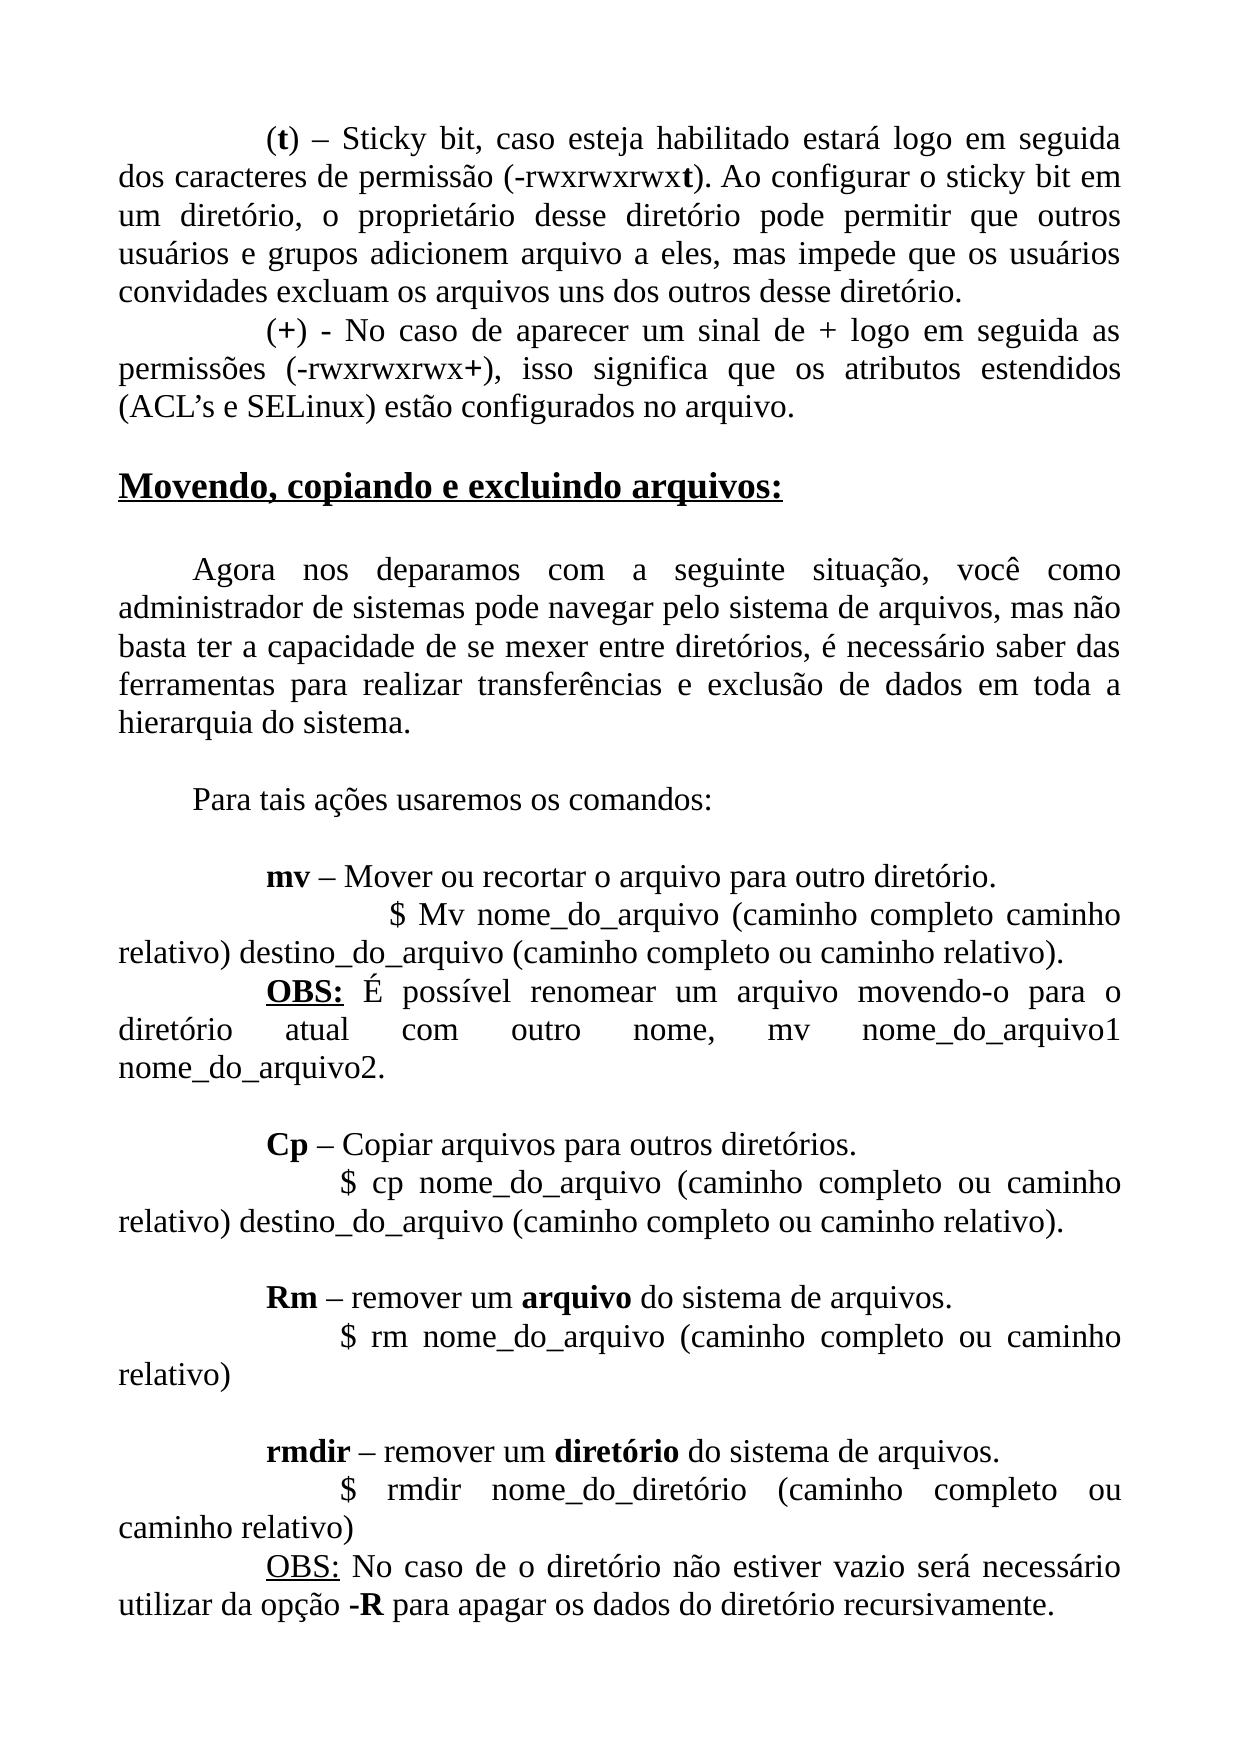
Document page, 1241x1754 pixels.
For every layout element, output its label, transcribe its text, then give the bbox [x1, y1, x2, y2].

text (t) – Sticky bit, caso esteja habilitado estará logo em seguida dos caracteres de permissão (-rwxrwxrwxt). Ao configurar o sticky bit em um diretório, o proprietário desse diretório pode permitir que outros usuários e grupos adicionem arquivo a eles, mas impede que os usuários convidades excluam os arquivos uns dos outros desse diretório. [118, 118, 1122, 310]
text Agora nos deparamos com a seguinte situação, você como administrador de sistemas pode navegar pelo sistema de arquivos, mas não basta ter a capacidade de se mexer entre diretórios, é necessário saber das ferramentas para realizar transferências e exclusão de dados em toda a hierarquia do sistema. [118, 549, 1122, 741]
text OBS: É possível renomear um arquivo movendo-o para o diretório atual com outro nome, mv nome_do_arquivo1 nome_do_arquivo2. [118, 971, 1122, 1086]
text mv – Mover ou recortar o arquivo para outro diretório. [118, 856, 1122, 894]
text OBS: No caso de o diretório não estiver vazio será necessário utilizar da opção -R para apagar os dados do diretório recursivamente. [118, 1546, 1122, 1623]
text Para tais ações usaremos os comandos: [118, 779, 1122, 818]
text $ Mv nome_do_arquivo (caminho completo caminho relativo) destino_do_arquivo (caminho completo ou caminho relativo). [118, 894, 1122, 971]
text rmdir – remover um diretório do sistema de arquivos. [118, 1431, 1122, 1469]
text (+) - No caso de aparecer um sinal de + logo em seguida as permissões (-rwxrwxrwx+), isso significa que os atributos estendidos (ACL’s e SELinux) estão configurados no arquivo. [118, 310, 1122, 425]
text $ rm nome_do_arquivo (caminho completo ou caminho relativo) [118, 1316, 1122, 1393]
text Movendo, copiando e excluindo arquivos: [118, 463, 1122, 506]
text $ rmdir nome_do_diretório (caminho completo ou caminho relativo) [118, 1469, 1122, 1546]
text Cp – Copiar arquivos para outros diretórios. [118, 1124, 1122, 1163]
text $ cp nome_do_arquivo (caminho completo ou caminho relativo) destino_do_arquivo (caminho completo ou caminho relativo). [118, 1163, 1122, 1239]
text Rm – remover um arquivo do sistema de arquivos. [118, 1278, 1122, 1316]
